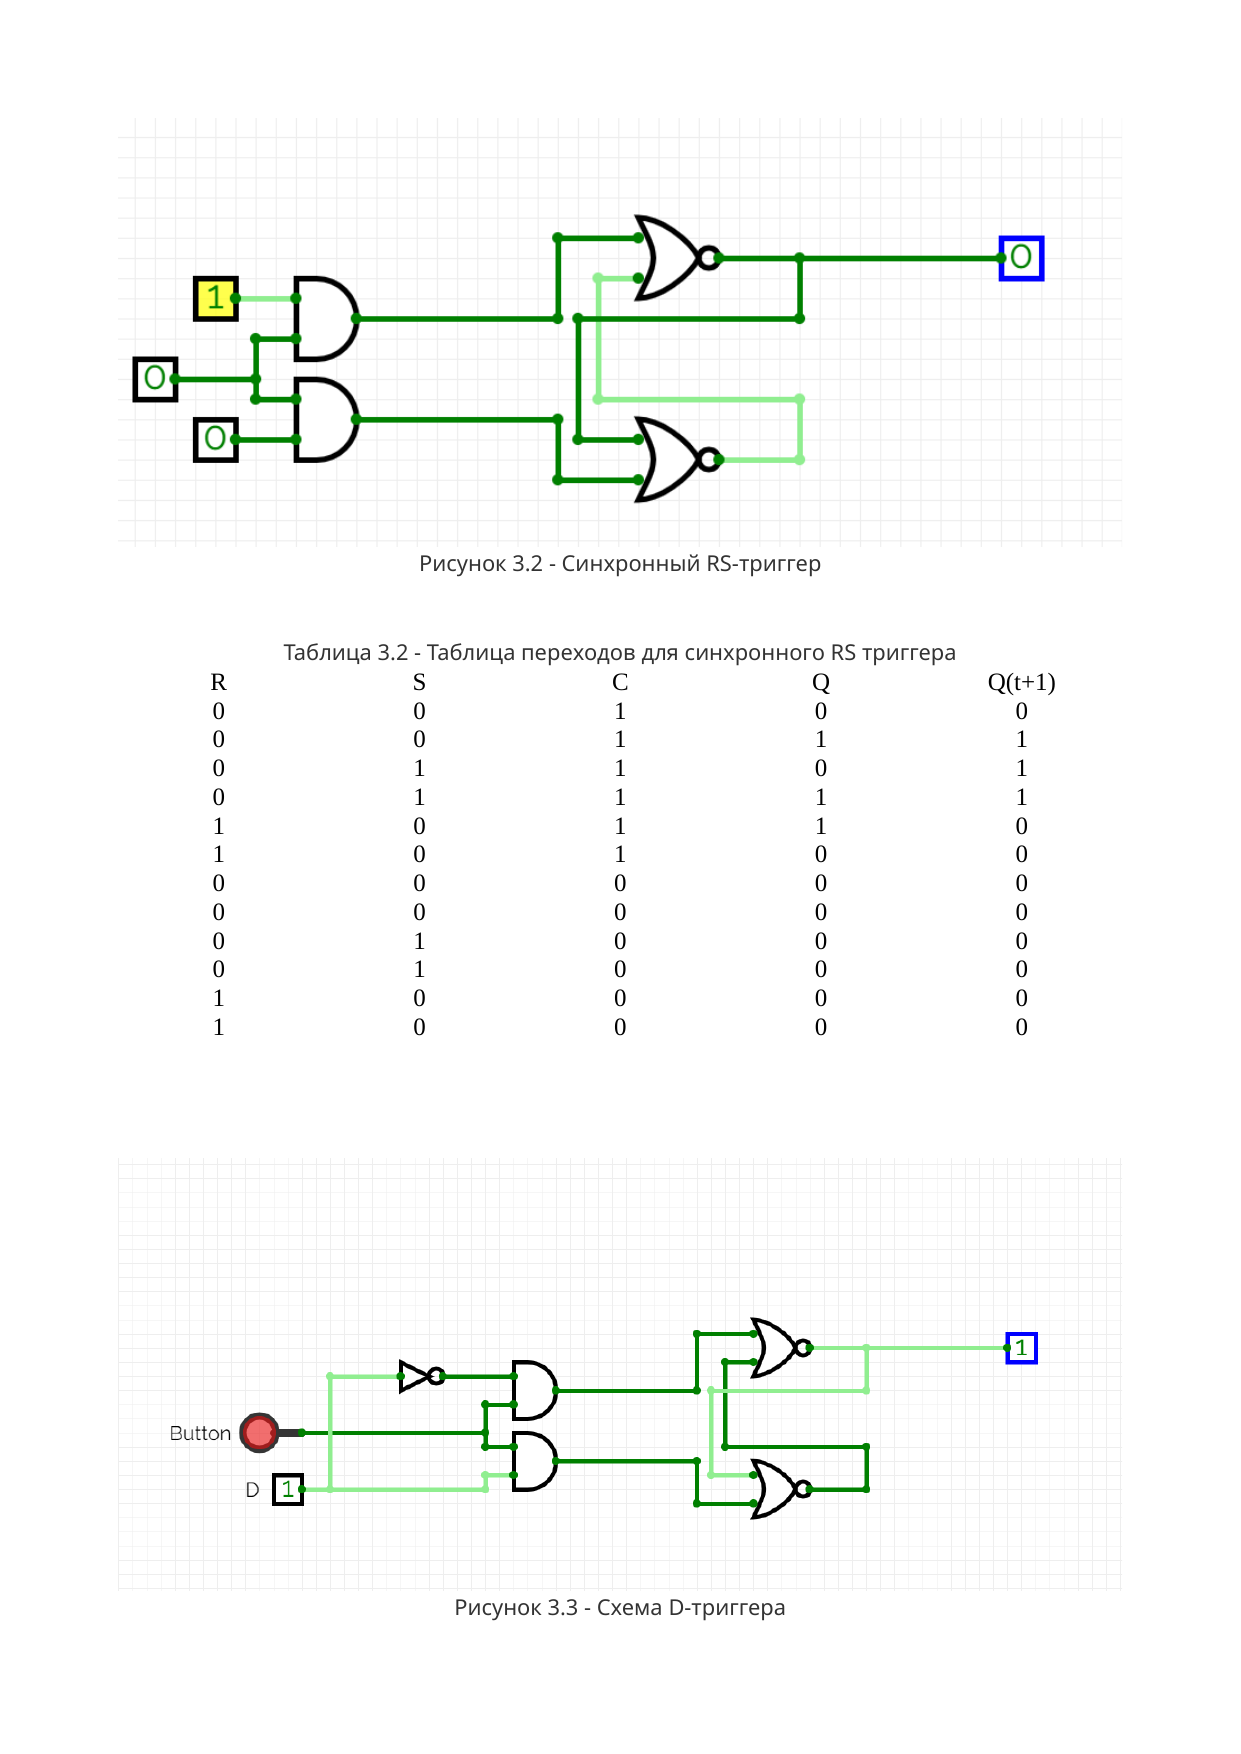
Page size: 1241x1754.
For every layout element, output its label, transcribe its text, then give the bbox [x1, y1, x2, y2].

table_cell 0 [319, 840, 520, 868]
table_cell 0 [118, 955, 319, 983]
picture [118, 1158, 1123, 1591]
table_cell 0 [319, 725, 520, 753]
table_cell 0 [118, 897, 319, 926]
table_cell 1 [319, 926, 520, 954]
table_cell 0 [720, 868, 921, 897]
table_cell 0 [319, 1012, 520, 1041]
table_cell 0 [921, 840, 1122, 868]
table_cell 0 [520, 926, 720, 954]
table_cell 0 [720, 897, 921, 926]
table_cell 0 [319, 696, 520, 724]
table_cell 0 [921, 897, 1122, 926]
picture [118, 118, 1123, 547]
table_cell 0 [921, 983, 1122, 1012]
text Рисунок 3.2 - Синхронный RS-триггер [118, 547, 1122, 578]
table_cell 1 [319, 955, 520, 983]
text Рисунок 3.3 - Схема D-триггера [118, 1591, 1122, 1622]
table_cell 0 [118, 868, 319, 897]
table_header Q(t+1) [921, 667, 1122, 696]
table_cell 0 [921, 926, 1122, 954]
table_cell 1 [118, 1012, 319, 1041]
table_cell 1 [520, 811, 720, 839]
table_cell 0 [921, 696, 1122, 724]
table_cell 0 [520, 897, 720, 926]
table_cell 0 [319, 811, 520, 839]
table_cell 0 [720, 696, 921, 724]
table_cell 0 [720, 840, 921, 868]
table_cell 1 [520, 782, 720, 811]
table_cell 0 [118, 696, 319, 724]
table_header R [118, 667, 319, 696]
table_cell 0 [720, 1012, 921, 1041]
table_cell 0 [720, 955, 921, 983]
table_cell 0 [921, 1012, 1122, 1041]
table_cell 0 [520, 1012, 720, 1041]
table_cell 1 [720, 725, 921, 753]
table_cell 0 [118, 725, 319, 753]
text Таблица 3.2 - Таблица переходов для синхронного RS триггера [118, 635, 1122, 667]
table_cell 1 [118, 983, 319, 1012]
table_cell 0 [319, 897, 520, 926]
table_cell 1 [720, 782, 921, 811]
table_cell 1 [520, 840, 720, 868]
table_cell 1 [921, 782, 1122, 811]
table_header Q [720, 667, 921, 696]
table_cell 1 [520, 696, 720, 724]
table_cell 0 [319, 983, 520, 1012]
table_cell 1 [720, 811, 921, 839]
table_header S [319, 667, 520, 696]
table_cell 1 [921, 725, 1122, 753]
table_cell 1 [520, 753, 720, 782]
table_cell 0 [118, 926, 319, 954]
table_cell 1 [118, 811, 319, 839]
table_cell 1 [118, 840, 319, 868]
table_cell 0 [118, 753, 319, 782]
table_header C [520, 667, 720, 696]
table_cell 0 [520, 868, 720, 897]
table_cell 1 [319, 753, 520, 782]
table_cell 0 [921, 868, 1122, 897]
table_cell 0 [520, 955, 720, 983]
table_cell 0 [720, 753, 921, 782]
table_cell 1 [319, 782, 520, 811]
table_cell 0 [921, 811, 1122, 839]
table_cell 0 [921, 955, 1122, 983]
table_cell 1 [520, 725, 720, 753]
table_cell 0 [720, 983, 921, 1012]
table_cell 0 [319, 868, 520, 897]
table_cell 0 [520, 983, 720, 1012]
table_cell 1 [921, 753, 1122, 782]
table_cell 0 [118, 782, 319, 811]
table_cell 0 [720, 926, 921, 954]
